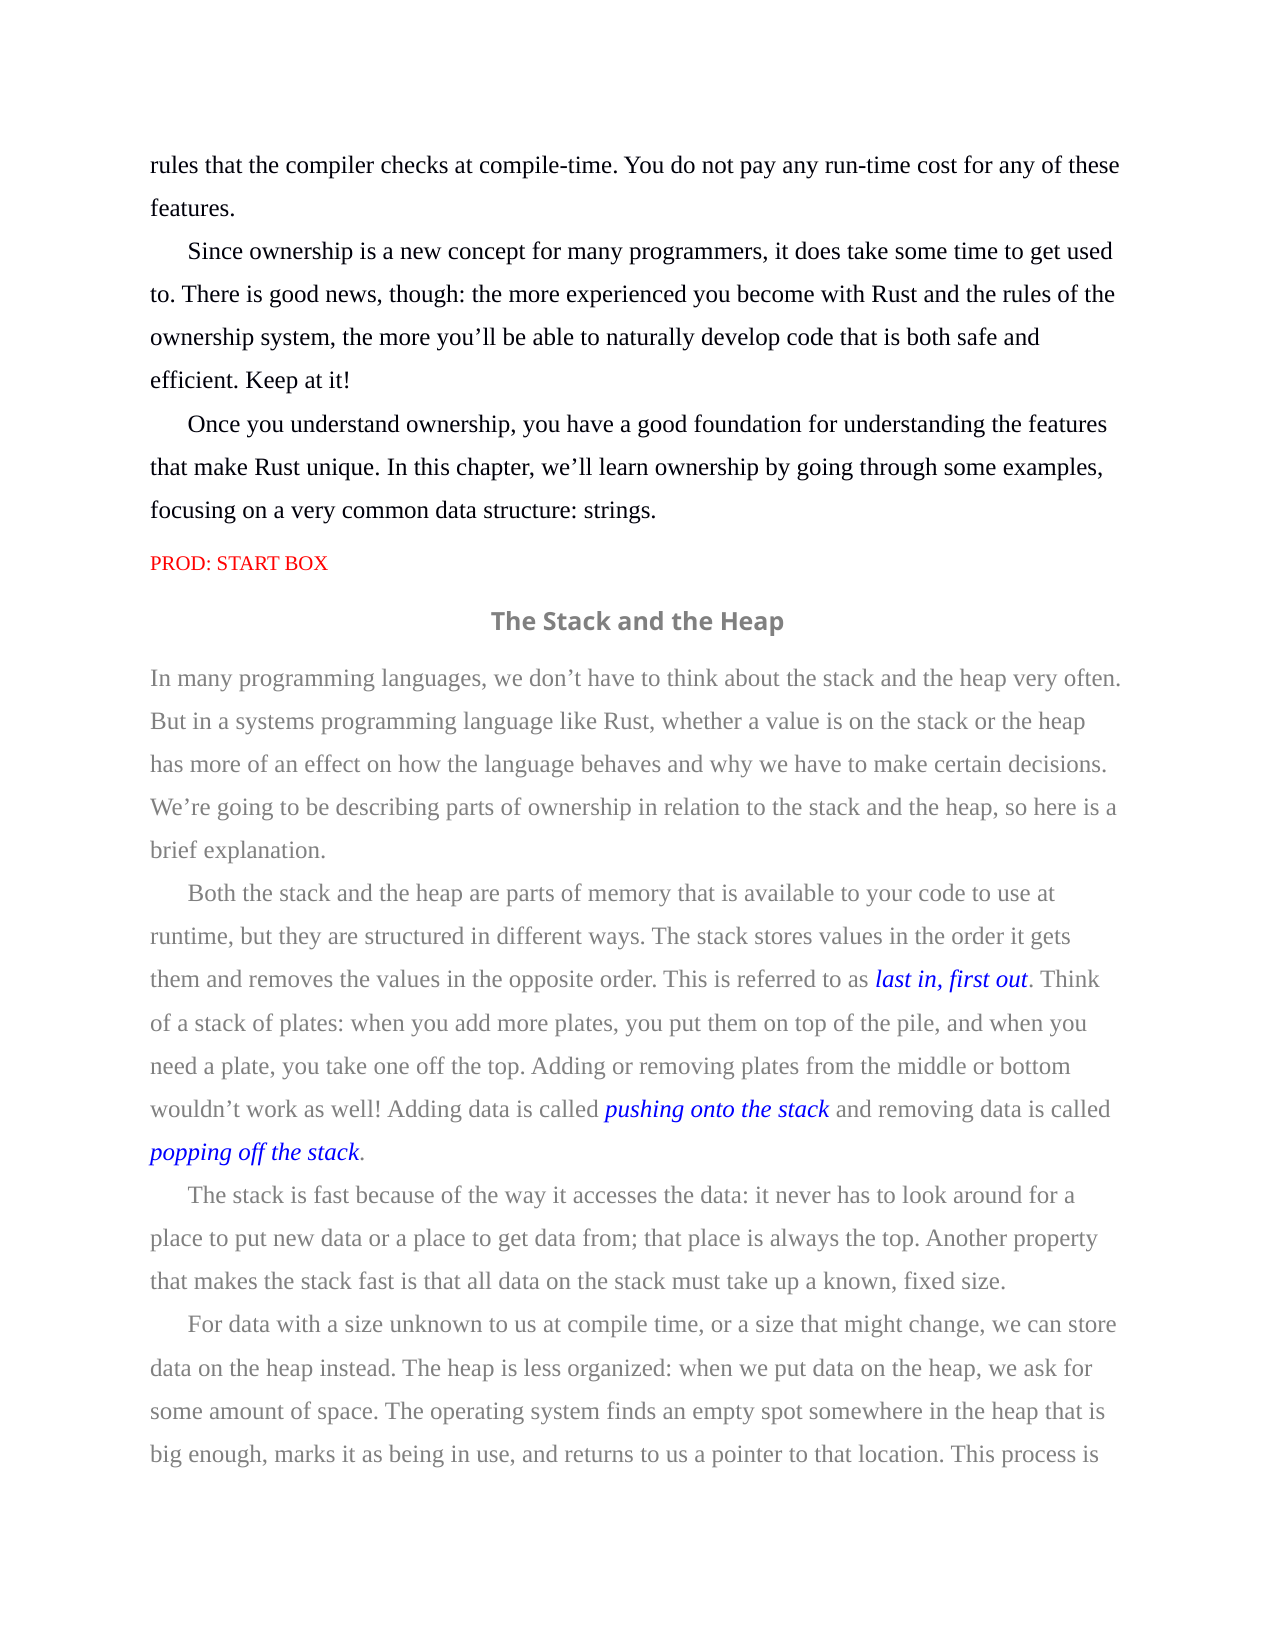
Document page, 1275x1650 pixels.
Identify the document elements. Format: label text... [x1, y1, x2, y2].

text Both the stack and the heap are parts of memory that is available to your code to use at runtime, but they are structured in different ways. The stack stores values in the order it gets them and removes the values in the opposite order. This is referred to as last in, first out. Think of a stack of plates: when you add more plates, you put them on top of the pile, and when you need a plate, you take one off the top. Adding or removing plates from the middle or bottom wouldn’t work as well! Adding data is called pushing onto the stack and removing data is called popping off the stack. [150, 878, 1125, 1166]
text The stack is fast because of the way it accesses the data: it never has to look around for a place to put new data or a place to get data from; that place is always the top. Another property that makes the stack fast is that all data on the stack must take up a known, fixed size. [150, 1180, 1125, 1295]
text The Stack and the Heap [150, 603, 1125, 637]
text Once you understand ownership, you have a good foundation for understanding the features that make Rust unique. In this chapter, we’ll learn ownership by going through some examples, focusing on a very common data structure: strings. [150, 409, 1125, 524]
text In many programming languages, we don’t have to think about the stack and the heap very often. But in a systems programming language like Rust, whether a value is on the stack or the heap has more of an effect on how the language behaves and why we have to make certain decisions. We’re going to be describing parts of ownership in relation to the stack and the heap, so here is a brief explanation. [150, 663, 1125, 864]
text PROD: START BOX [150, 551, 1125, 575]
text rules that the compiler checks at compile-time. You do not pay any run-time cost for any of these features. [150, 150, 1125, 222]
text For data with a size unknown to us at compile time, or a size that might change, we can store data on the heap instead. The heap is less organized: when we put data on the heap, we ask for some amount of space. The operating system finds an empty spot somewhere in the heap that is big enough, marks it as being in use, and returns to us a pointer to that location. This process is [150, 1309, 1125, 1468]
text Since ownership is a new concept for many programmers, it does take some time to get used to. There is good news, though: the more experienced you become with Rust and the rules of the ownership system, the more you’ll be able to naturally develop code that is both safe and efficient. Keep at it! [150, 236, 1125, 394]
